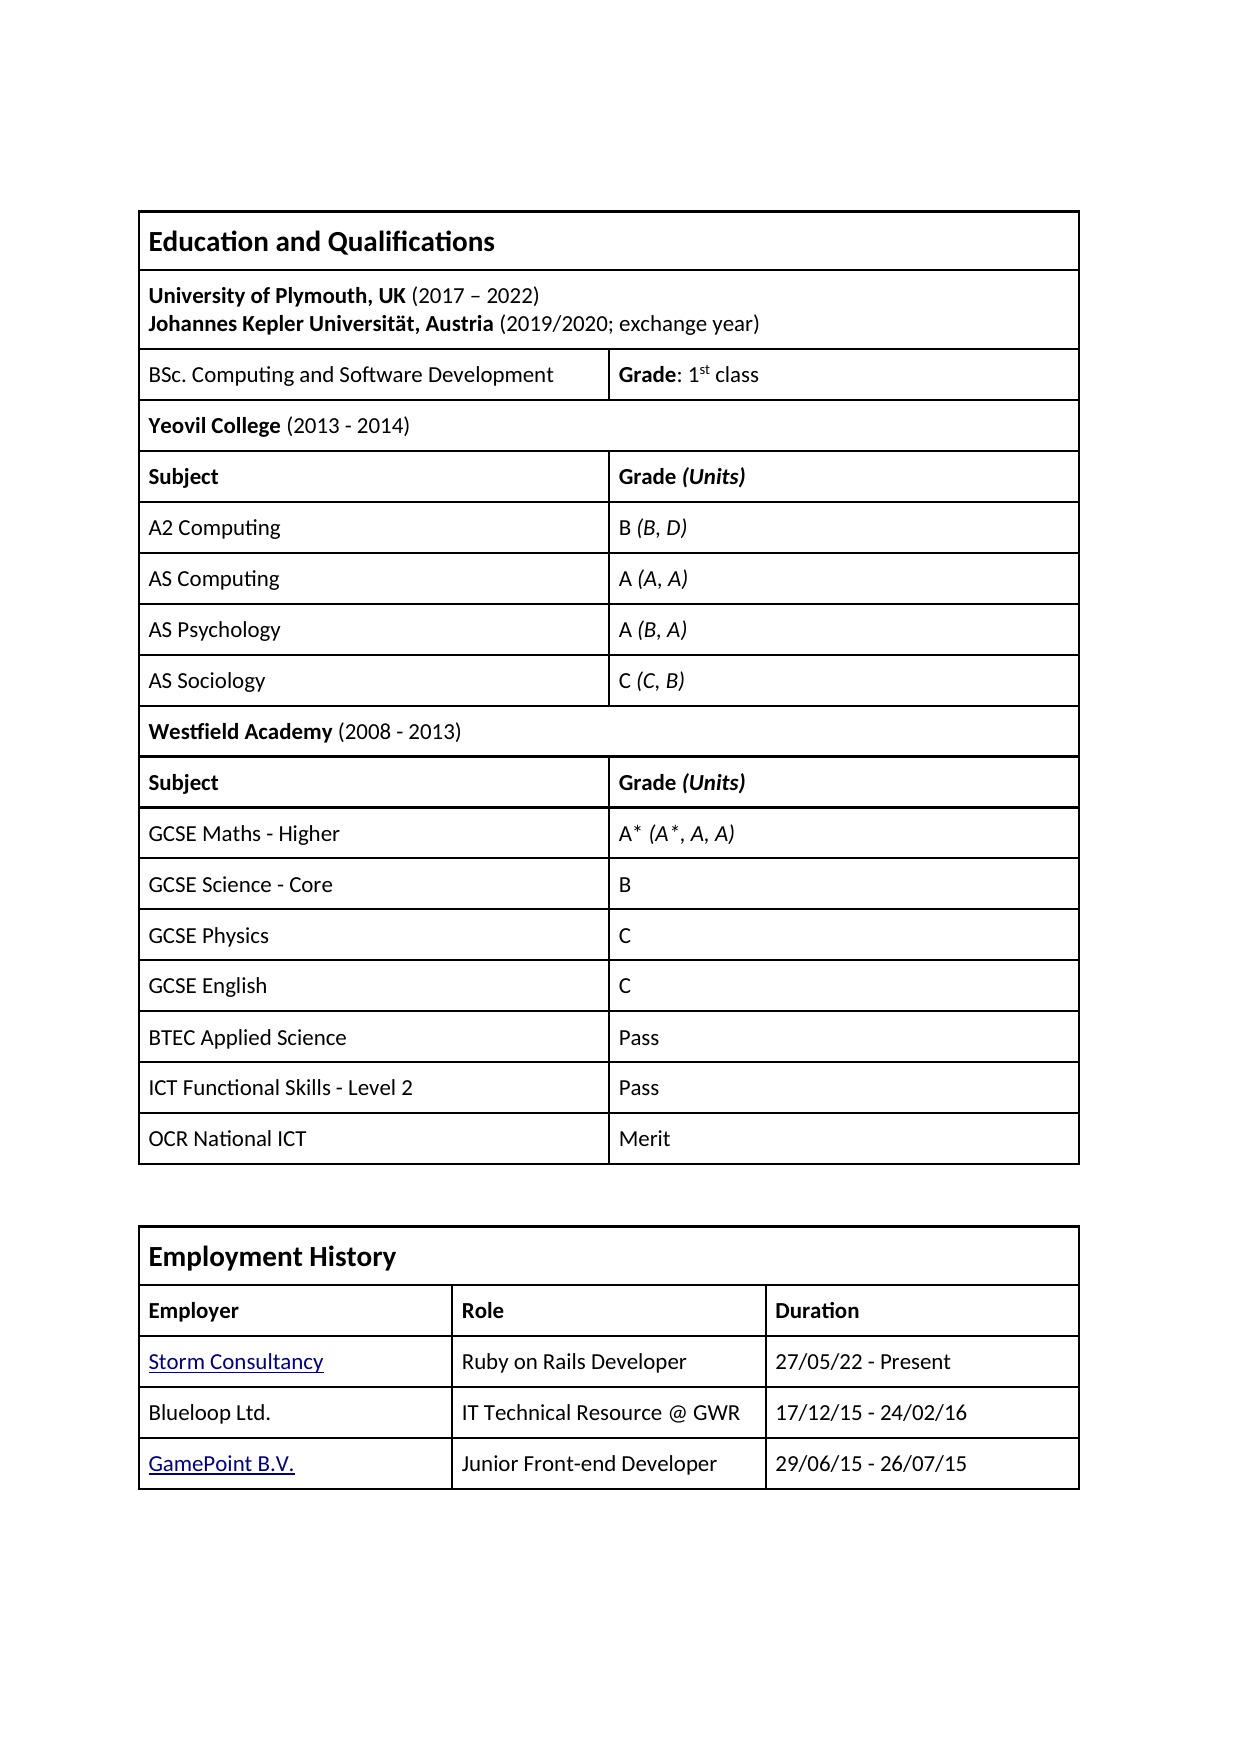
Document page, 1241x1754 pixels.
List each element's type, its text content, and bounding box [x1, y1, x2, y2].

table_cell AS Computing [140, 554, 608, 603]
table_cell C [610, 961, 1078, 1010]
table_cell Duration [767, 1286, 1078, 1335]
table_cell A* (A*, A, A) [610, 809, 1078, 857]
table_cell BTEC Applied Science [140, 1012, 608, 1061]
table_cell Pass [610, 1063, 1078, 1112]
table_cell A (A, A) [610, 554, 1078, 603]
table_header Employment History [140, 1228, 1078, 1284]
table_cell 29/06/15 - 26/07/15 [767, 1439, 1078, 1488]
table_cell GCSE Science - Core [140, 859, 608, 908]
table_cell B [610, 859, 1078, 908]
table_cell ICT Functional Skills - Level 2 [140, 1063, 608, 1112]
table_cell GCSE Maths - Higher [140, 809, 608, 857]
table_cell Ruby on Rails Developer [453, 1337, 765, 1386]
table_cell 17/12/15 - 24/02/16 [767, 1388, 1078, 1437]
table_cell Blueloop Ltd. [140, 1388, 451, 1437]
table_cell University of Plymouth, UK (2017 – 2022) Johannes Kepler Universität, Austria (2019/2020; exchange year) [140, 271, 1078, 348]
table_cell A2 Computing [140, 503, 608, 552]
table_cell C (C, B) [610, 656, 1078, 704]
table_cell AS Psychology [140, 605, 608, 653]
table_cell Grade (Units) [610, 452, 1078, 501]
table_cell Grade: 1st class [610, 350, 1078, 399]
table_cell Subject [140, 452, 608, 501]
table_cell C [610, 910, 1078, 959]
table_cell IT Technical Resource @ GWR [453, 1388, 765, 1437]
table_cell B (B, D) [610, 503, 1078, 552]
table_cell Storm Consultancy [140, 1337, 451, 1386]
table_cell Merit [610, 1114, 1078, 1163]
table_cell 27/05/22 - Present [767, 1337, 1078, 1386]
table_cell Grade (Units) [610, 758, 1078, 806]
table_cell GCSE English [140, 961, 608, 1010]
table_cell Pass [610, 1012, 1078, 1061]
table_cell BSc. Computing and Software Development [140, 350, 608, 399]
table_cell Subject [140, 758, 608, 806]
table_cell GamePoint B.V. [140, 1439, 451, 1488]
table_cell A (B, A) [610, 605, 1078, 653]
table_cell Employer [140, 1286, 451, 1335]
table_cell GCSE Physics [140, 910, 608, 959]
table_cell Yeovil College (2013 - 2014) [140, 401, 1078, 450]
table_cell Junior Front-end Developer [453, 1439, 765, 1488]
table_cell Westfield Academy (2008 - 2013) [140, 707, 1078, 755]
table_cell Role [453, 1286, 765, 1335]
table_cell OCR National ICT [140, 1114, 608, 1163]
table_cell AS Sociology [140, 656, 608, 704]
table_header Education and Qualifications [140, 213, 1078, 269]
